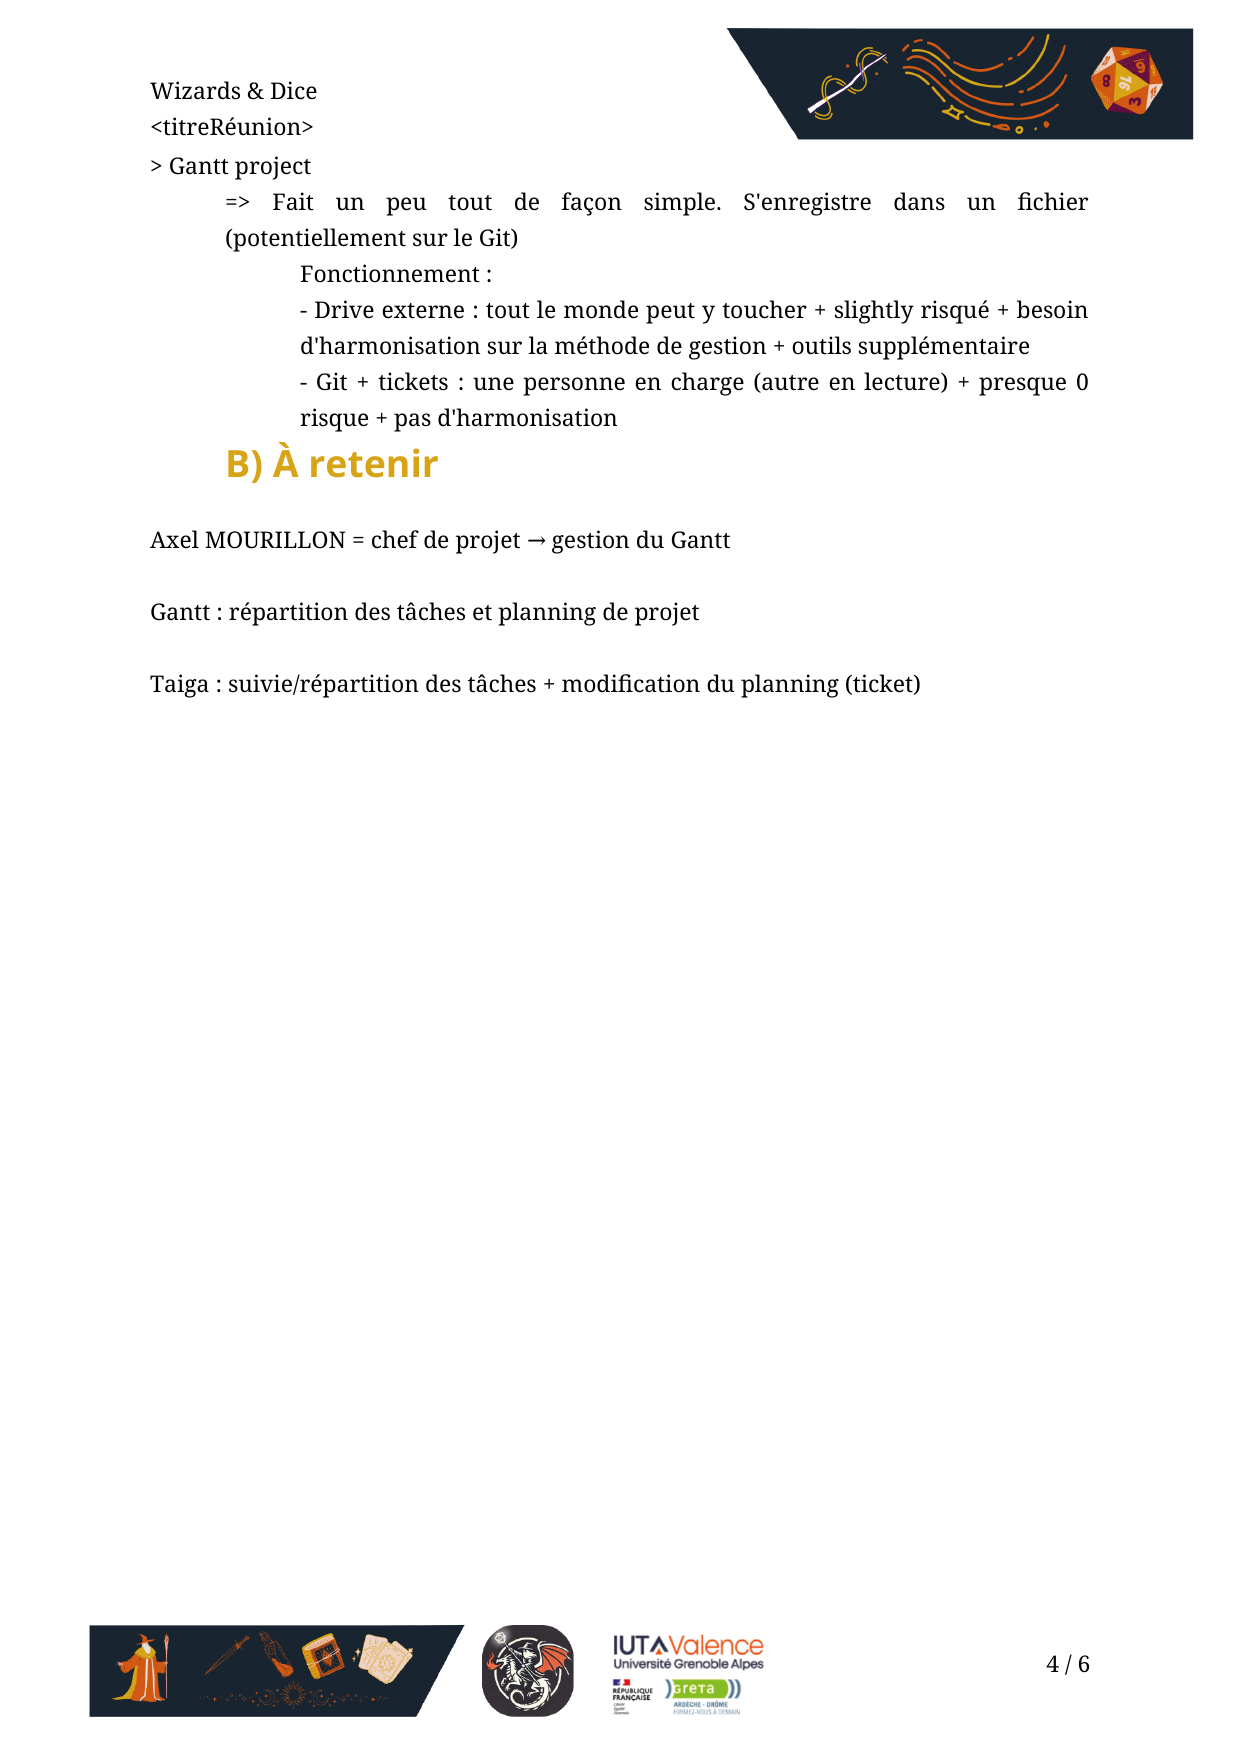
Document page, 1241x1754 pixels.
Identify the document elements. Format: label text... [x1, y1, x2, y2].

text Axel MOURILLON = chef de projet → gestion du Gantt [150, 524, 1090, 556]
text > Gantt project [150, 150, 1090, 181]
text Taiga : suivie/répartition des tâches + modification du planning (ticket) [150, 668, 1090, 699]
text - Drive externe : tout le monde peut y toucher + slightly risqué + besoin d'harmonisation sur la méthode de gestion + outils supplémentaire [300, 294, 1090, 361]
text Fonctionnement : [300, 258, 1090, 289]
picture [720, 18, 1208, 153]
subtitle B) À retenir [225, 437, 1090, 488]
picture [81, 1614, 788, 1726]
text Gantt : répartition des tâches et planning de projet [150, 596, 1090, 628]
text => Fait un peu tout de façon simple. S'enregistre dans un fichier (potentiellement sur le Git) [225, 186, 1090, 253]
text - Git + tickets : une personne en charge (autre en lecture) + presque 0 risque + pas d'harmonisation [300, 366, 1090, 433]
